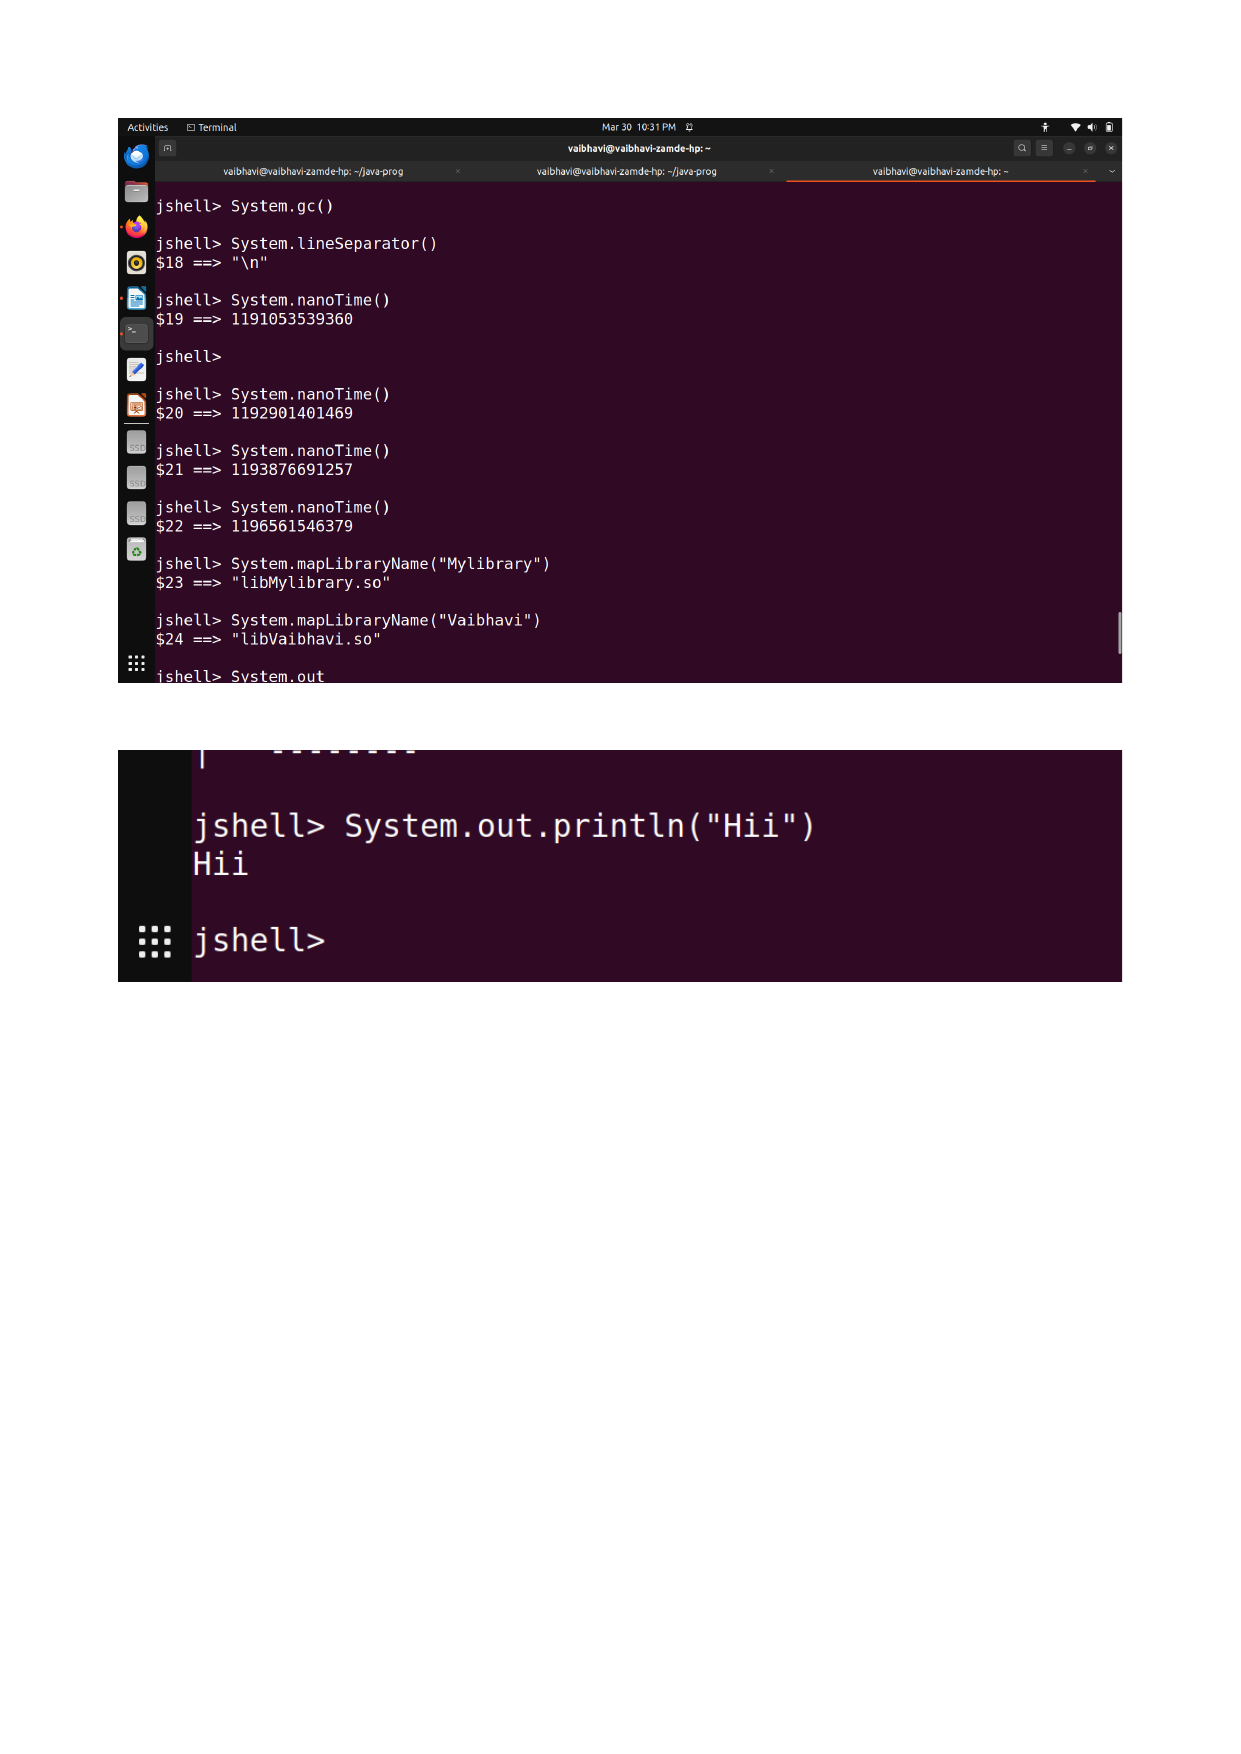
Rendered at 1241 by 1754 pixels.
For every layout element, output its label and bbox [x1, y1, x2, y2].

picture [118, 750, 1123, 982]
picture [118, 118, 1123, 683]
